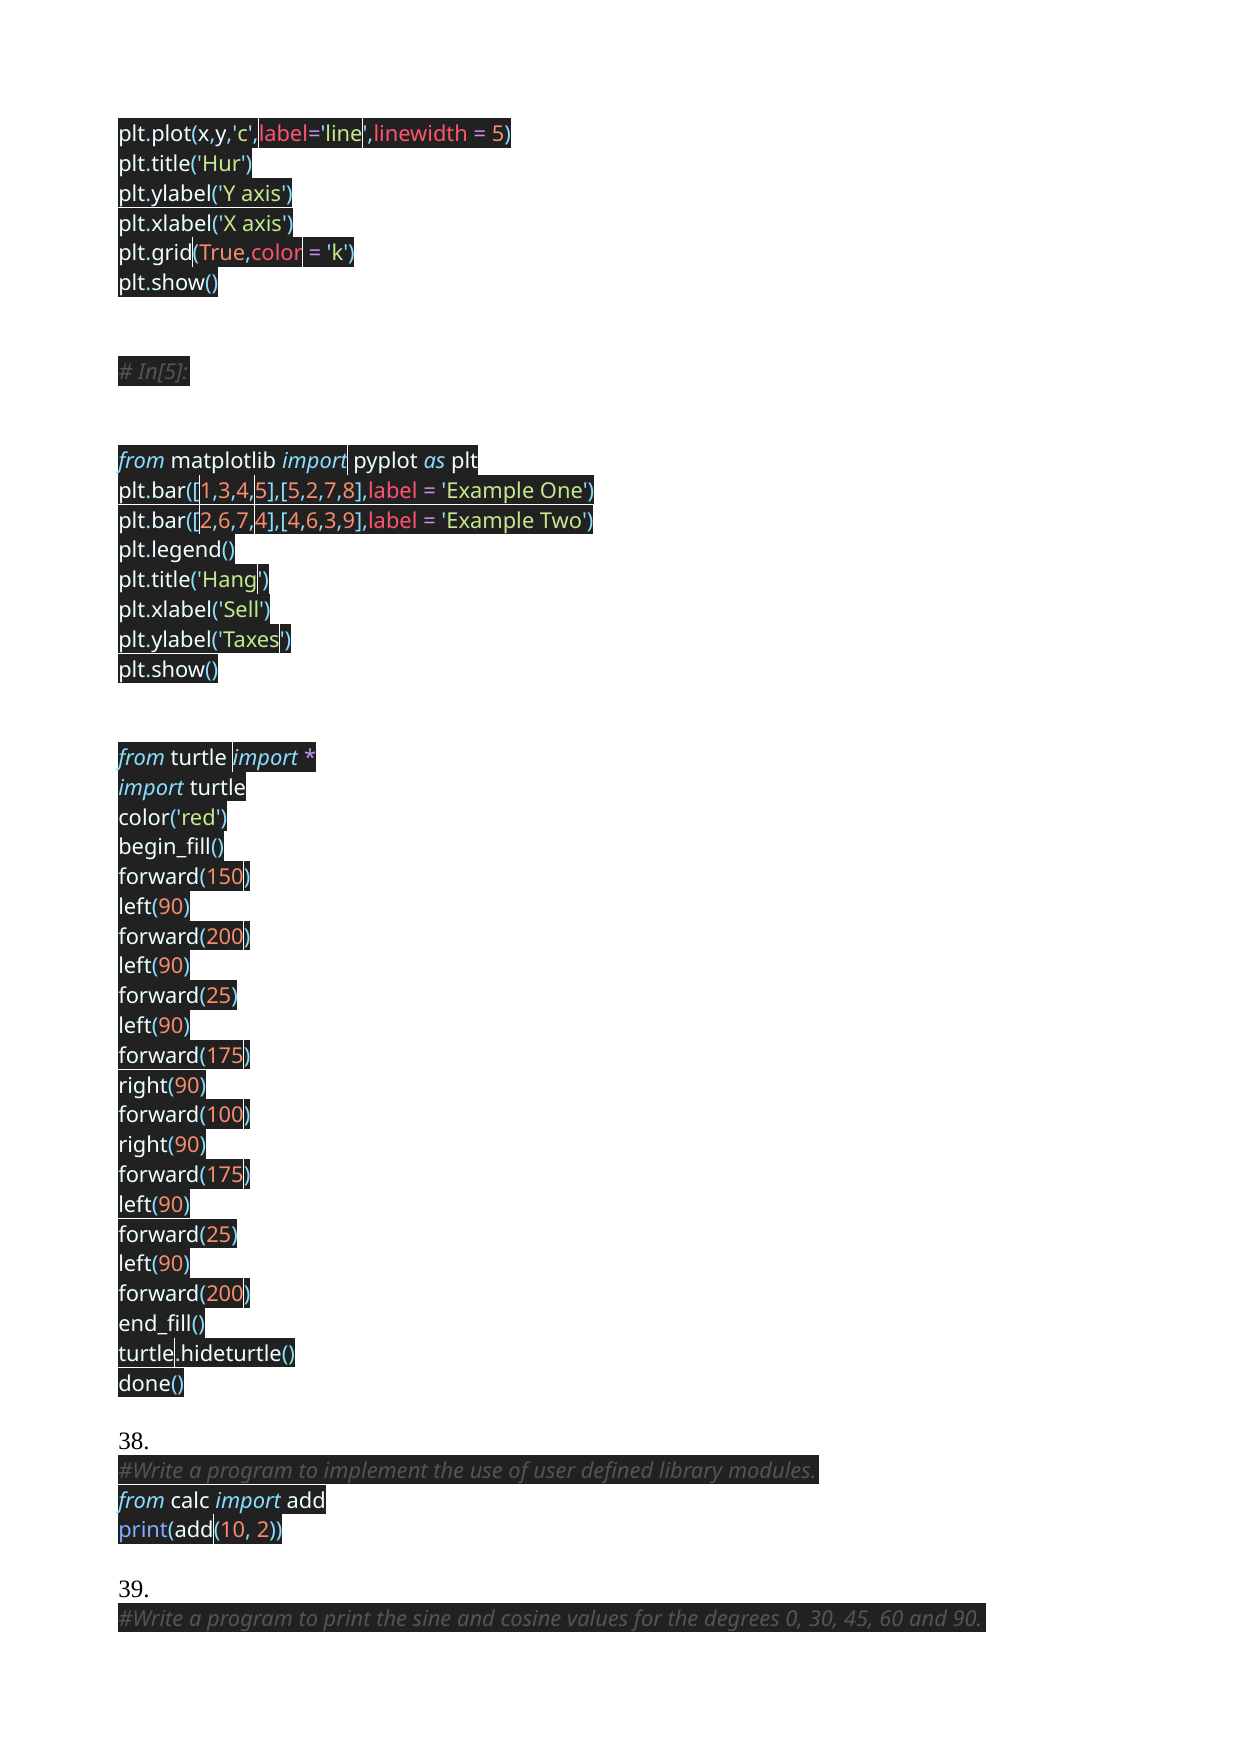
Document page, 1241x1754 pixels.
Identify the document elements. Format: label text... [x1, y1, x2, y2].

text print(add(10, 2)) [118, 1514, 1122, 1544]
text plt.title('Hang') [118, 564, 1122, 594]
text 39. [118, 1574, 1122, 1603]
text left(90) [118, 1010, 1122, 1040]
text plt.grid(True,color = 'k') [118, 237, 1122, 267]
text import turtle [118, 772, 1122, 801]
text done() [118, 1367, 1122, 1397]
text plt.show() [118, 267, 1122, 297]
text plt.plot(x,y,'c',label='line',linewidth = 5) [118, 118, 1122, 148]
text left(90) [118, 950, 1122, 980]
text plt.title('Hur') [118, 148, 1122, 178]
text right(90) [118, 1069, 1122, 1099]
text forward(150) [118, 861, 1122, 891]
text plt.bar([1,3,4,5],[5,2,7,8],label = 'Example One') [118, 475, 1122, 504]
text forward(175) [118, 1040, 1122, 1069]
text left(90) [118, 1189, 1122, 1218]
text #Write a program to implement the use of user defined library modules. [118, 1455, 1122, 1484]
text plt.ylabel('Taxes') [118, 624, 1122, 653]
text plt.legend() [118, 534, 1122, 564]
text forward(25) [118, 1218, 1122, 1248]
text plt.xlabel('Sell') [118, 594, 1122, 624]
text left(90) [118, 891, 1122, 921]
text color('red') [118, 801, 1122, 831]
text left(90) [118, 1248, 1122, 1278]
text forward(100) [118, 1099, 1122, 1129]
text plt.xlabel('X axis') [118, 207, 1122, 237]
text right(90) [118, 1129, 1122, 1159]
text begin_fill() [118, 831, 1122, 861]
text plt.bar([2,6,7,4],[4,6,3,9],label = 'Example Two') [118, 504, 1122, 534]
text plt.ylabel('Y axis') [118, 178, 1122, 207]
text forward(200) [118, 921, 1122, 950]
text end_fill() [118, 1308, 1122, 1338]
text forward(175) [118, 1159, 1122, 1189]
text # In[5]: [118, 356, 1122, 386]
text from matplotlib import pyplot as plt [118, 445, 1122, 475]
text turtle.hideturtle() [118, 1338, 1122, 1367]
text forward(25) [118, 980, 1122, 1010]
text plt.show() [118, 653, 1122, 683]
text from calc import add [118, 1484, 1122, 1514]
text 38. [118, 1426, 1122, 1455]
text #Write a program to print the sine and cosine values for the degrees 0, 30, 45, 60 and 90. [118, 1603, 1122, 1632]
text forward(200) [118, 1278, 1122, 1308]
text from turtle import * [118, 742, 1122, 772]
